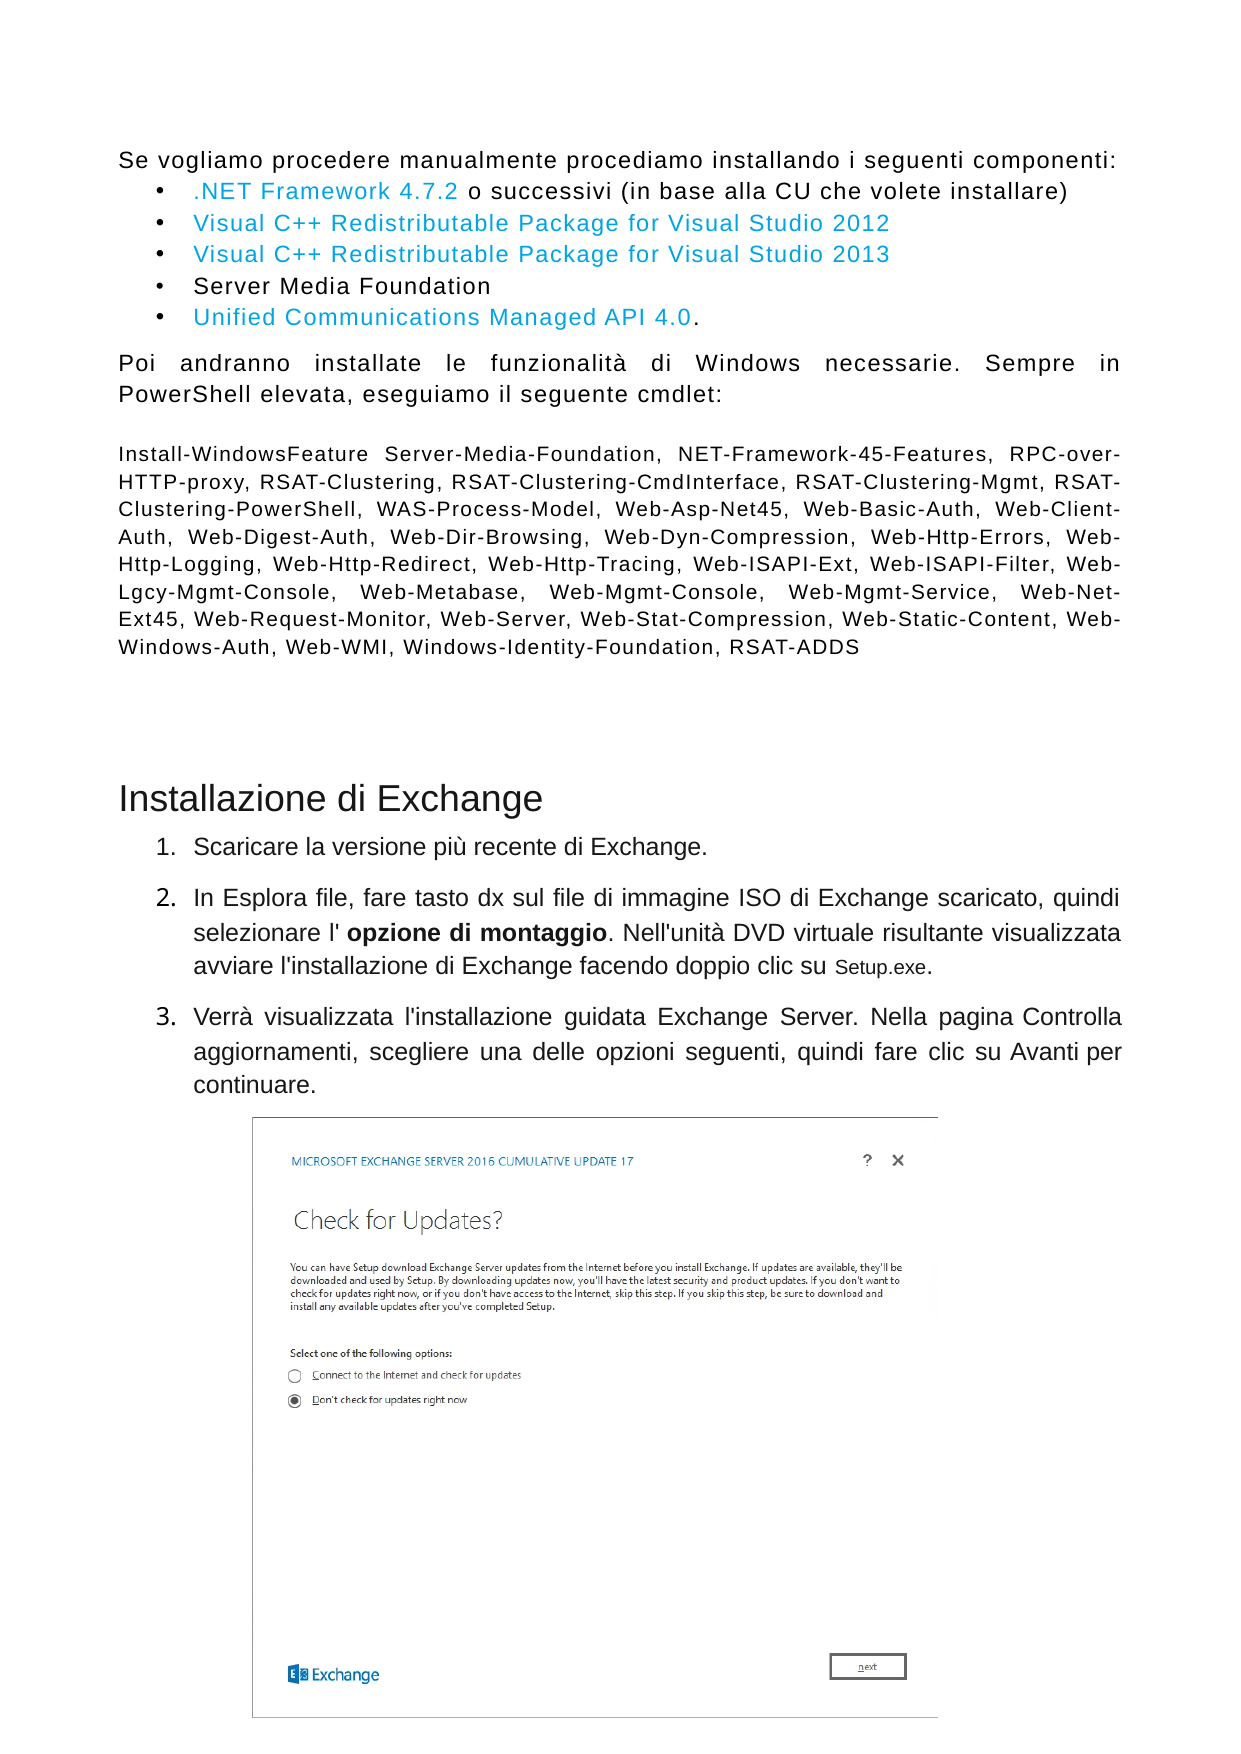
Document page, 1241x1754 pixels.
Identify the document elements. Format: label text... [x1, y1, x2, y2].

list In Esplora file, fare tasto dx sul file di immagine ISO di Exchange scaricato, quindi selezionare l' opzione di montaggio. Nell'unità DVD virtuale risultante visualizzata avviare l'installazione di Exchange facendo doppio clic su Setup.exe. [156, 879, 1122, 979]
list .NET Framework 4.7.2 o successivi (in base alla CU che volete installare) [156, 178, 1122, 205]
list Scaricare la versione più recente di Exchange. [156, 832, 1122, 860]
subtitle Installazione di Exchange [118, 776, 1122, 819]
list Verrà visualizzata l'installazione guidata Exchange Server. Nella pagina Controlla aggiornamenti, scegliere una delle opzioni seguenti, quindi fare clic su Avanti per continuare. [156, 998, 1122, 1098]
list Server Media Foundation [156, 272, 1122, 299]
text Se vogliamo procedere manualmente procediamo installando i seguenti componenti: [118, 147, 1122, 174]
picture [252, 1117, 938, 1718]
text Poi andranno installate le funzionalità di Windows necessarie. Sempre in PowerShell elevata, eseguiamo il seguente cmdlet: [118, 349, 1122, 407]
list Visual C++ Redistributable Package for Visual Studio 2013 [156, 241, 1122, 268]
list Unified Communications Managed API 4.0. [156, 303, 1122, 331]
list Visual C++ Redistributable Package for Visual Studio 2012 [156, 209, 1122, 237]
text Install-WindowsFeature Server-Media-Foundation, NET-Framework-45-Features, RPC-over-HTTP-proxy, RSAT-Clustering, RSAT-Clustering-CmdInterface, RSAT-Clustering-Mgmt, RSAT-Clustering-PowerShell, WAS-Process-Model, Web-Asp-Net45, Web-Basic-Auth, Web-Client-Auth, Web-Digest-Auth, Web-Dir-Browsing, Web-Dyn-Compression, Web-Http-Errors, Web-Http-Logging, Web-Http-Redirect, Web-Http-Tracing, Web-ISAPI-Ext, Web-ISAPI-Filter, Web-Lgcy-Mgmt-Console, Web-Metabase, Web-Mgmt-Console, Web-Mgmt-Service, Web-Net-Ext45, Web-Request-Monitor, Web-Server, Web-Stat-Compression, Web-Static-Content, Web-Windows-Auth, Web-WMI, Windows-Identity-Foundation, RSAT-ADDS [118, 442, 1122, 659]
